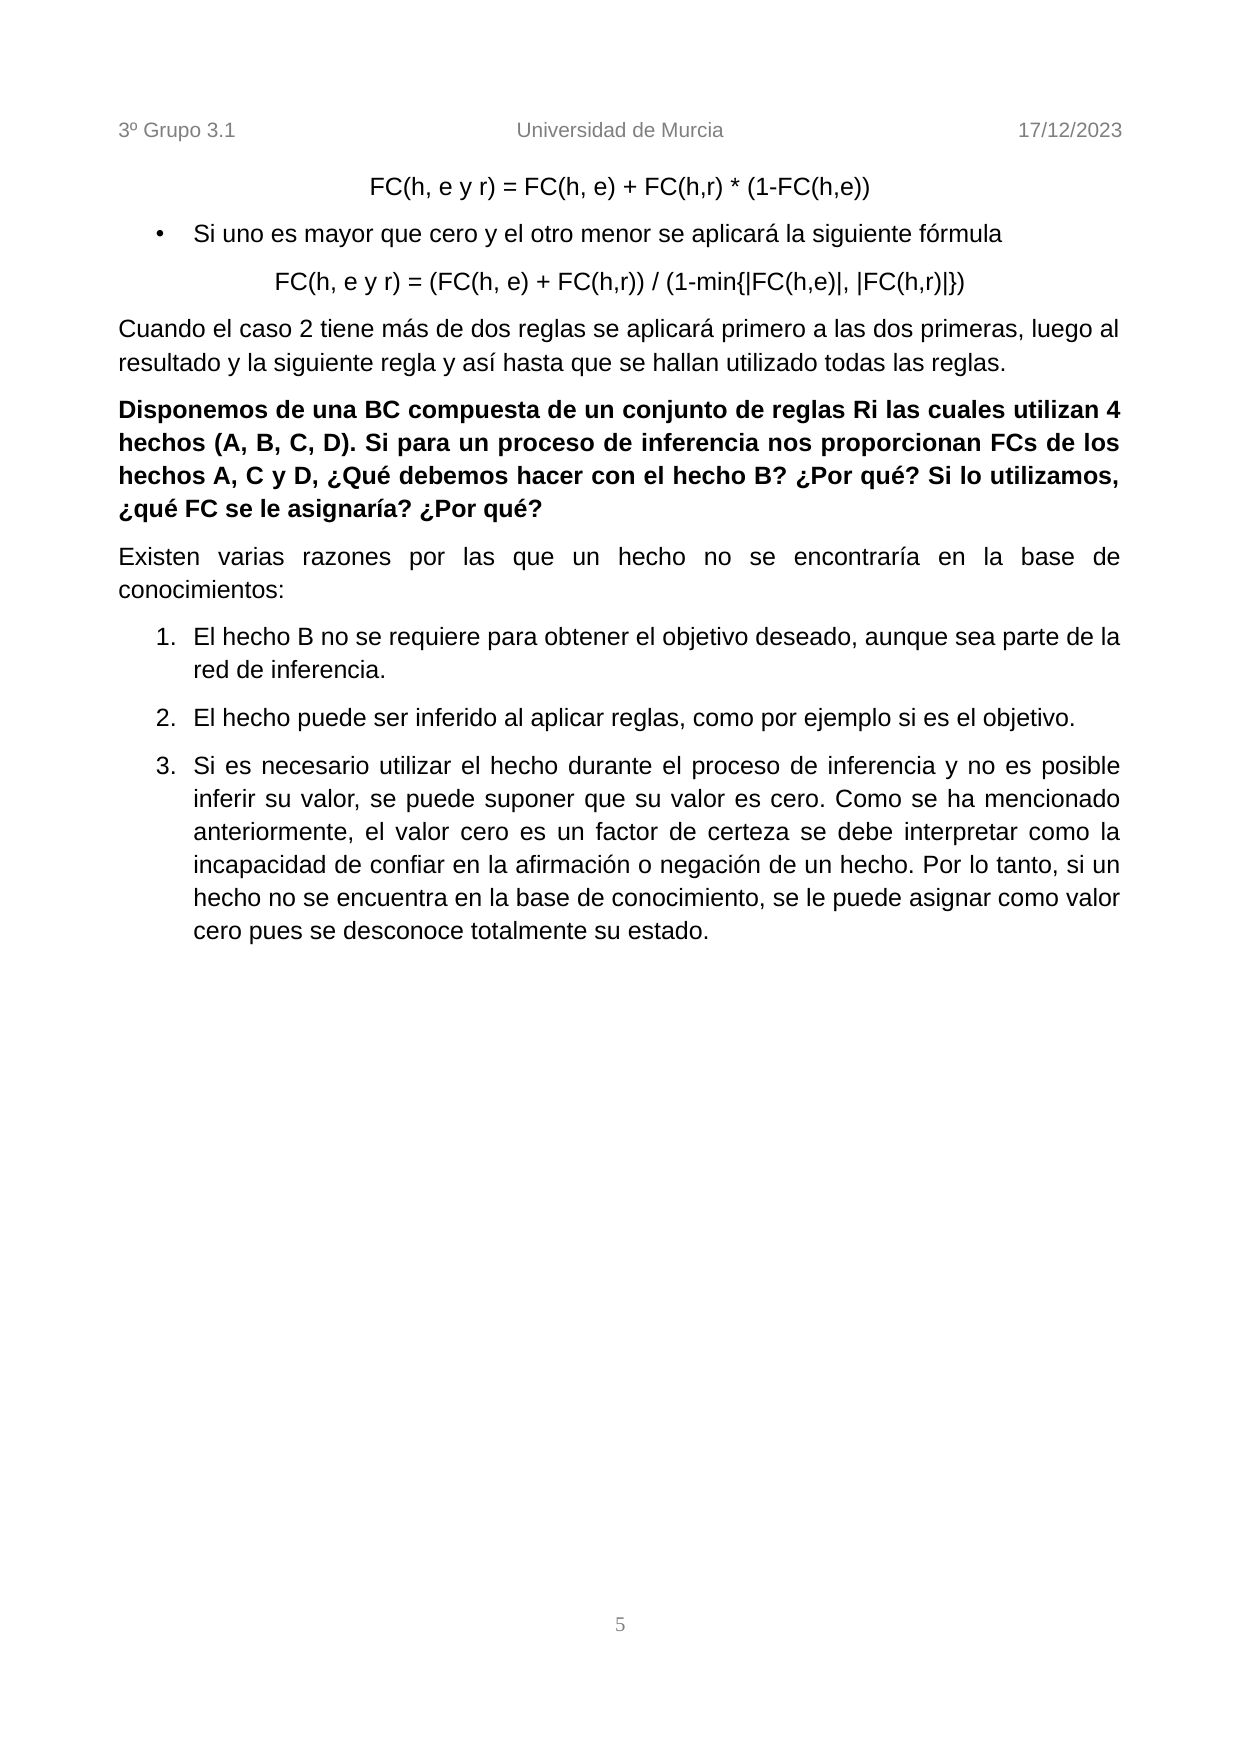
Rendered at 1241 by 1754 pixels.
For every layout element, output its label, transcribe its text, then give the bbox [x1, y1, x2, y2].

list Si es necesario utilizar el hecho durante el proceso de inferencia y no es posible inferir su valor, se puede suponer que su valor es cero. Como se ha mencionado anteriormente, el valor cero es un factor de certeza se debe interpretar como la incapacidad de confiar en la afirmación o negación de un hecho. Por lo tanto, si un hecho no se encuentra en la base de conocimiento, se le puede asignar como valor cero pues se desconoce totalmente su estado. [156, 751, 1122, 944]
list El hecho puede ser inferido al aplicar reglas, como por ejemplo si es el objetivo. [156, 703, 1122, 732]
text Existen varias razones por las que un hecho no se encontraría en la base de conocimientos: [118, 542, 1122, 603]
text Cuando el caso 2 tiene más de dos reglas se aplicará primero a las dos primeras, luego al resultado y la siguiente regla y así hasta que se hallan utilizado todas las reglas. [118, 314, 1122, 376]
text FC(h, e y r) = FC(h, e) + FC(h,r) * (1-FC(h,e)) [118, 172, 1122, 200]
text FC(h, e y r) = (FC(h, e) + FC(h,r)) / (1-min{|FC(h,e)|, |FC(h,r)|}) [118, 267, 1122, 296]
text Disponemos de una BC compuesta de un conjunto de reglas Ri las cuales utilizan 4 hechos (A, B, C, D). Si para un proceso de inferencia nos proporcionan FCs de los hechos A, C y D, ¿Qué debemos hacer con el hecho B? ¿Por qué? Si lo utilizamos, ¿qué FC se le asignaría? ¿Por qué? [118, 395, 1122, 523]
list El hecho B no se requiere para obtener el objetivo deseado, aunque sea parte de la red de inferencia. [156, 622, 1122, 684]
list Si uno es mayor que cero y el otro menor se aplicará la siguiente fórmula [156, 219, 1122, 248]
